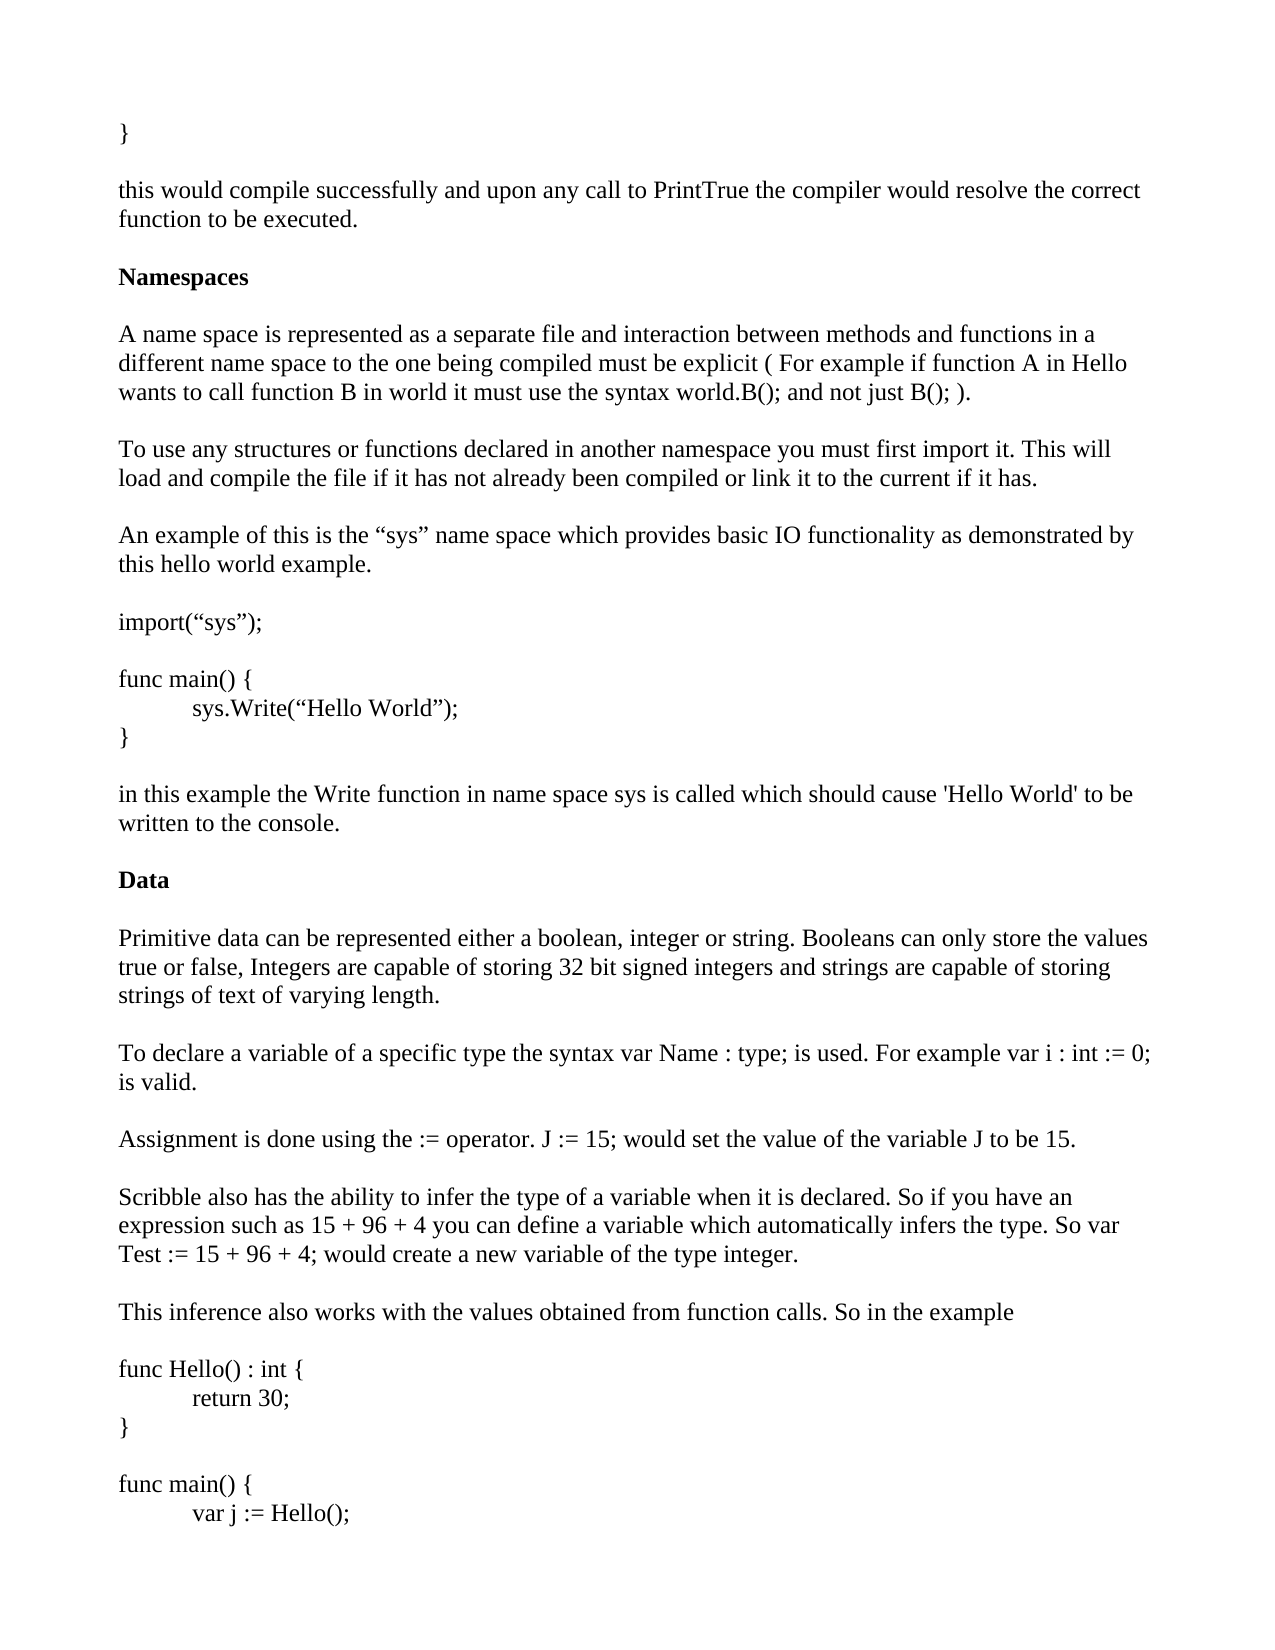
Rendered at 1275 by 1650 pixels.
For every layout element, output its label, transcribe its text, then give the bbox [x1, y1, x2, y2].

text func Hello() : int { [118, 1354, 1157, 1383]
text func main() { [118, 664, 1157, 693]
text Scribble also has the ability to infer the type of a variable when it is declared. So if you have an expression such as 15 + 96 + 4 you can define a variable which automatically infers the type. So var Test := 15 + 96 + 4; would create a new variable of the type integer. [118, 1182, 1157, 1268]
text } [118, 722, 1157, 751]
text To declare a variable of a specific type the syntax var Name : type; is used. For example var i : int := 0; is valid. [118, 1038, 1157, 1096]
text A name space is represented as a separate file and interaction between methods and functions in a different name space to the one being compiled must be explicit ( For example if function A in Hello wants to call function B in world it must use the syntax world.B(); and not just B(); ). [118, 319, 1157, 406]
text This inference also works with the values obtained from function calls. So in the example [118, 1297, 1157, 1326]
text An example of this is the “sys” name space which provides basic IO functionality as demonstrated by this hello world example. [118, 521, 1157, 578]
text Primitive data can be represented either a boolean, integer or string. Booleans can only store the values true or false, Integers are capable of storing 32 bit signed integers and strings are capable of storing strings of text of varying length. [118, 923, 1157, 1009]
text sys.Write(“Hello World”); [118, 693, 1157, 722]
text import(“sys”); [118, 607, 1157, 636]
text } [118, 118, 1157, 147]
text } [118, 1412, 1157, 1441]
text Data [118, 866, 1157, 894]
text Assignment is done using the := operator. J := 15; would set the value of the variable J to be 15. [118, 1124, 1157, 1153]
text func main() { [118, 1469, 1157, 1498]
text this would compile successfully and upon any call to PrintTrue the compiler would resolve the correct function to be executed. [118, 176, 1157, 233]
text To use any structures or functions declared in another namespace you must first import it. This will load and compile the file if it has not already been compiled or link it to the current if it has. [118, 434, 1157, 492]
text var j := Hello(); [118, 1498, 1157, 1527]
text in this example the Write function in name space sys is called which should cause 'Hello World' to be written to the console. [118, 779, 1157, 837]
text return 30; [118, 1383, 1157, 1412]
text Namespaces [118, 262, 1157, 291]
